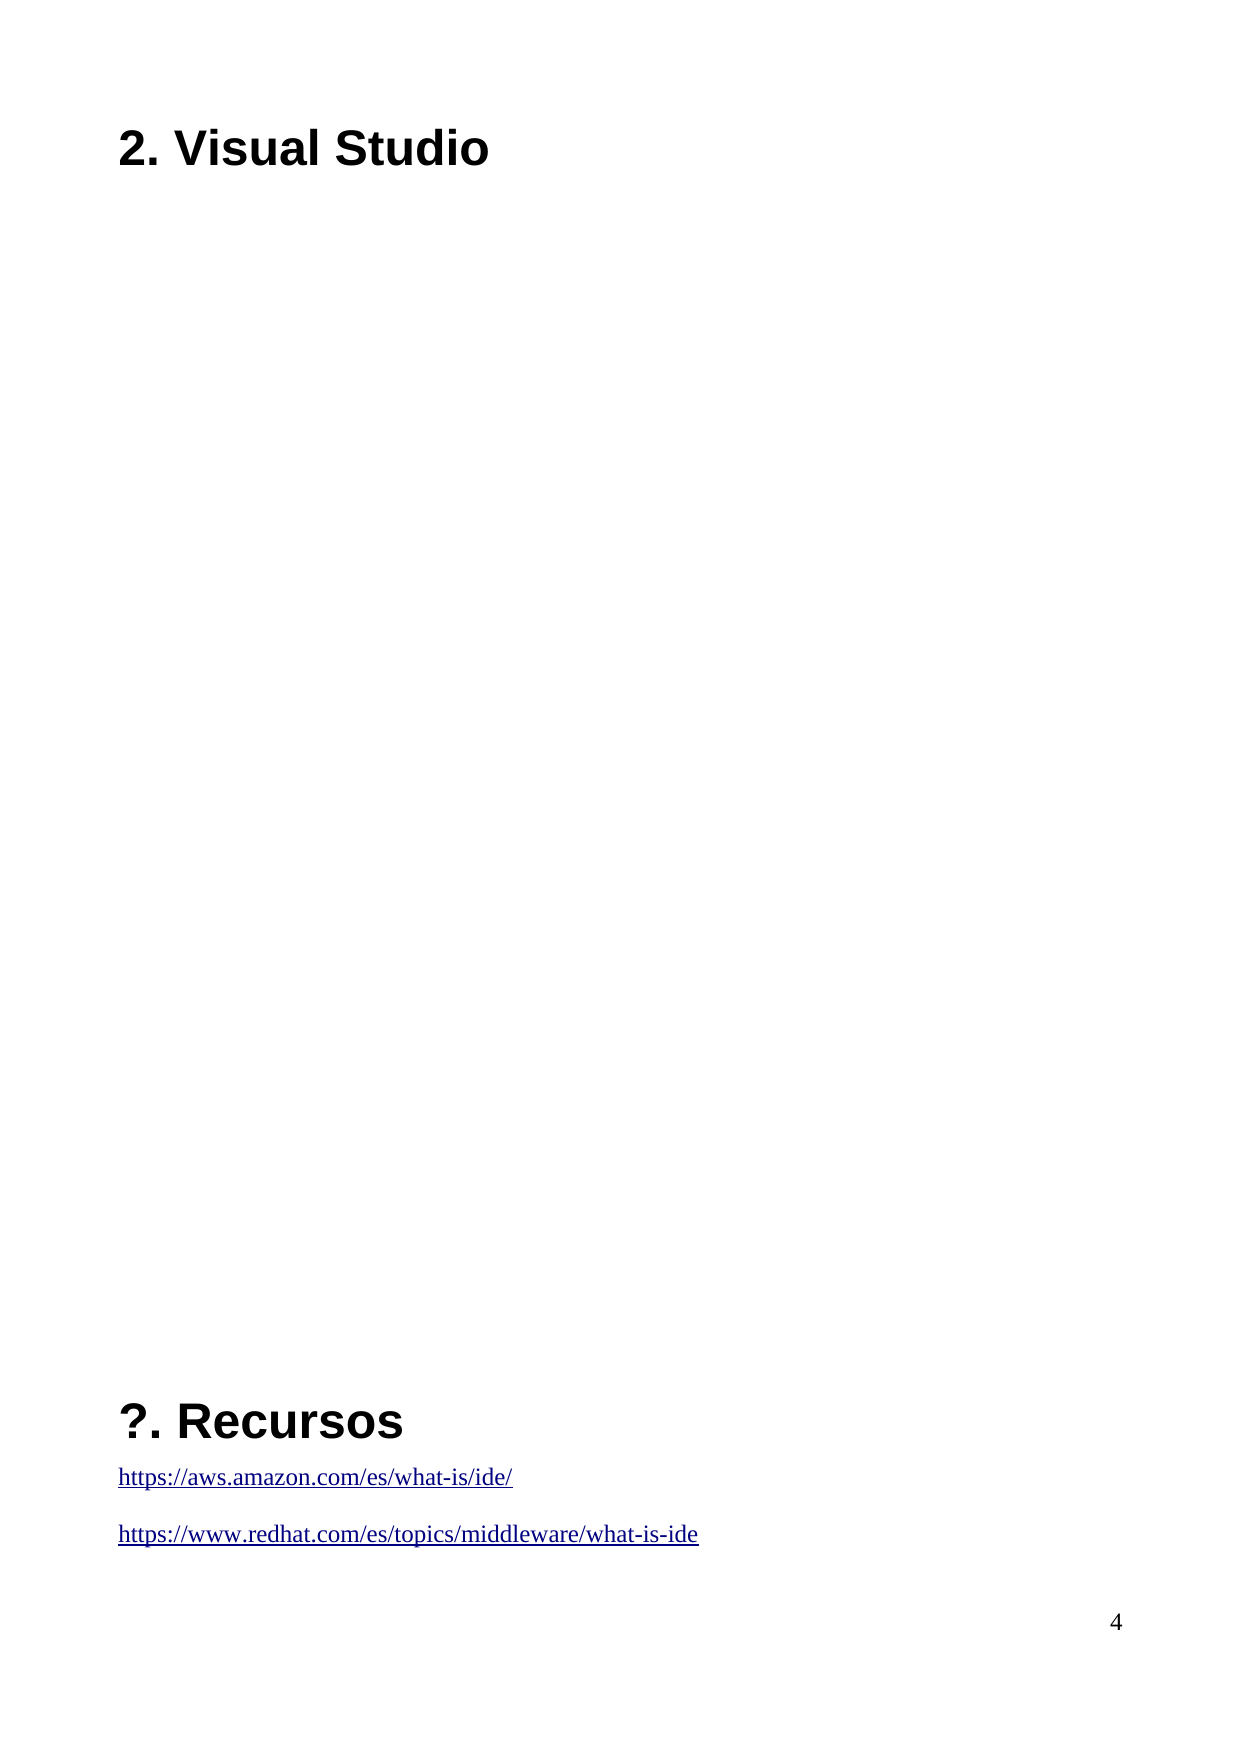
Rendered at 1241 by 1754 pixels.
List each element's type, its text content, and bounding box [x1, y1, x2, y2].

subtitle ?. Recursos [118, 1392, 1122, 1449]
text https://www.redhat.com/es/topics/middleware/what-is-ide [118, 1519, 1122, 1548]
text https://aws.amazon.com/es/what-is/ide/ [118, 1462, 1122, 1491]
subtitle 2. Visual Studio [118, 118, 1122, 176]
